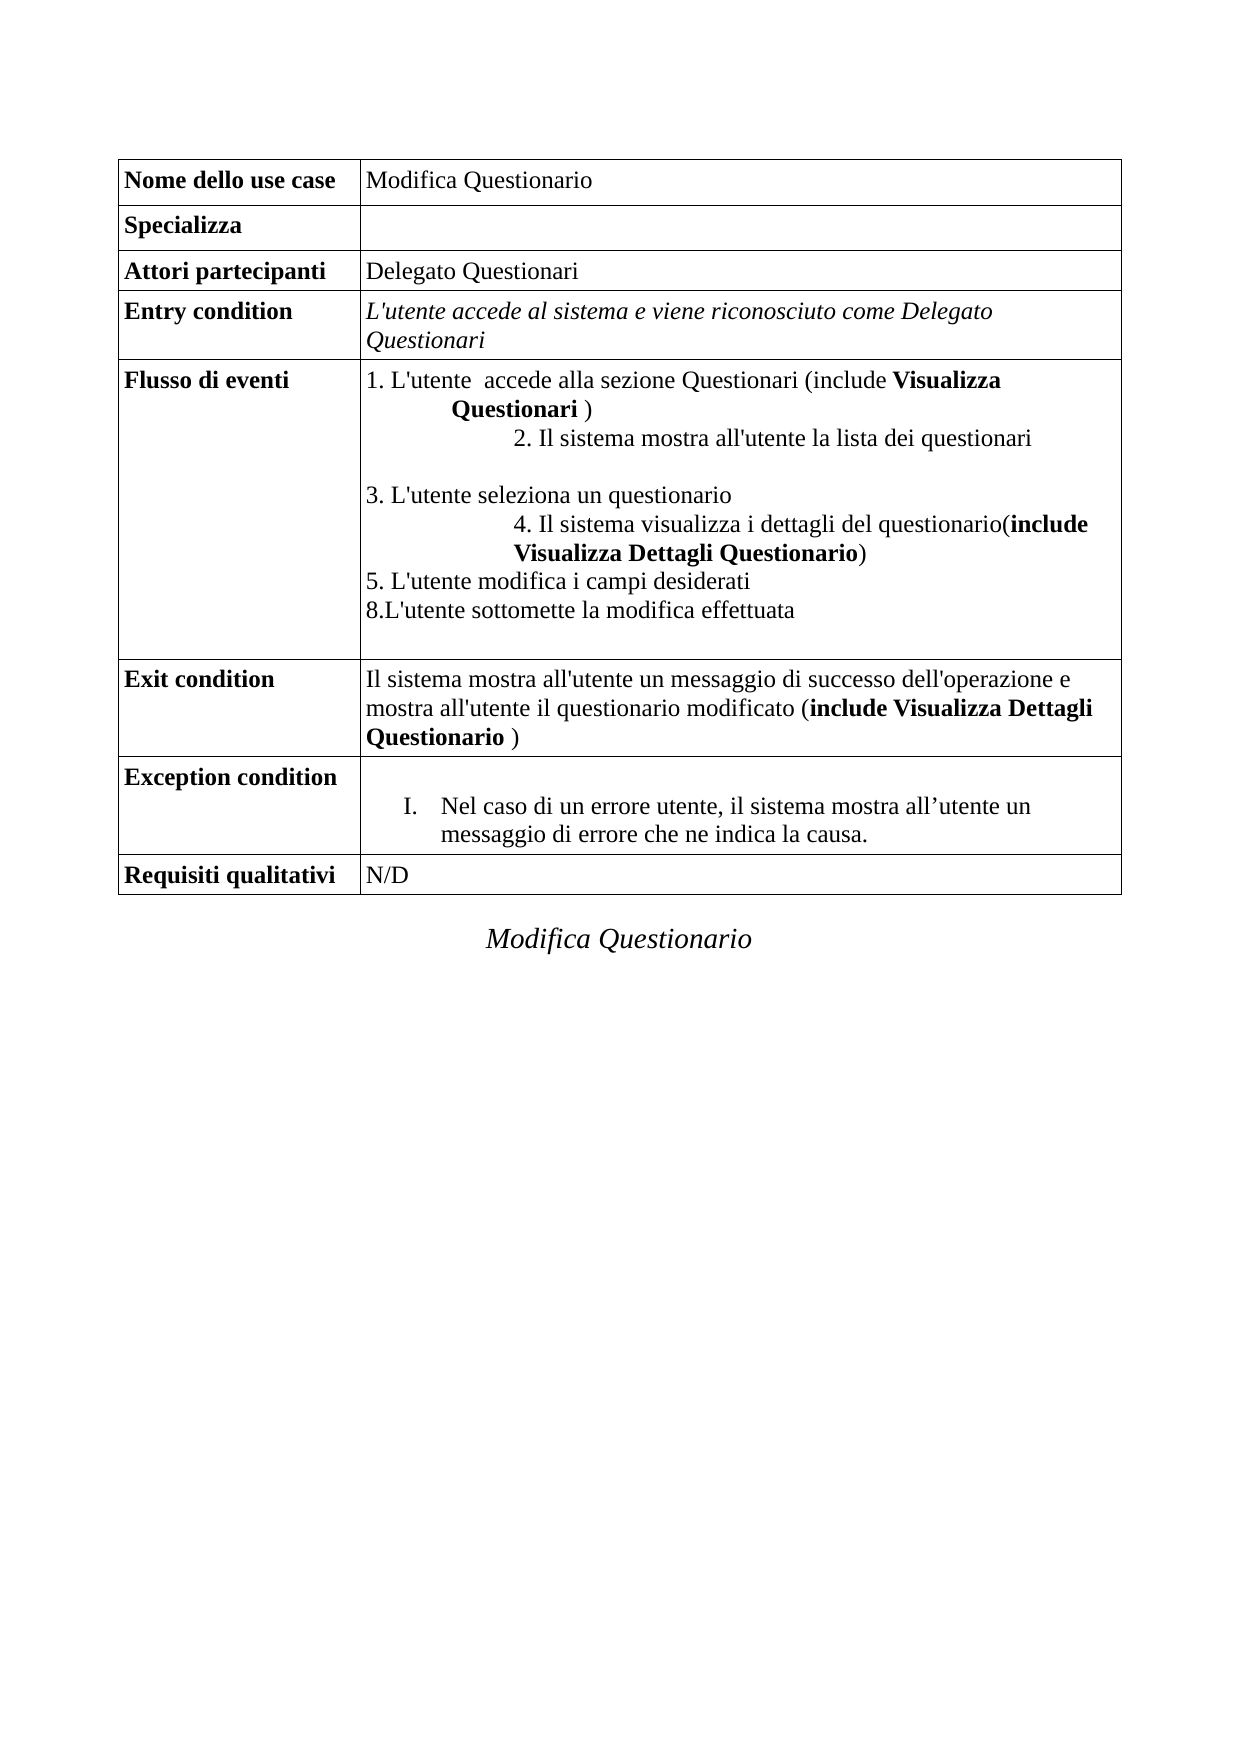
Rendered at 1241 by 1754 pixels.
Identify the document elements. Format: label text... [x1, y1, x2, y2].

table_cell L'utente accede alla sezione Questionari (include Visualizza Questionari ) Il sistema mostra all'utente la lista dei questionari L'utente seleziona un questionario Il sistema visualizza i dettagli del questionario(include Visualizza Dettagli Questionario) L'utente modifica i campi desiderati 8.L'utente sottomette la modifica effettuata [361, 360, 1121, 658]
table_cell Requisiti qualitativi [119, 855, 360, 894]
table_cell Attori partecipanti [119, 251, 360, 290]
table_cell Flusso di eventi [119, 360, 360, 658]
table_cell Delegato Questionari [361, 251, 1121, 290]
table_cell [361, 206, 1121, 250]
table_cell Exit condition [119, 660, 360, 756]
table_cell Entry condition [119, 291, 360, 359]
table_cell L'utente accede al sistema e viene riconosciuto come Delegato Questionari [361, 291, 1121, 359]
table_cell N/D [361, 855, 1121, 894]
table_cell Nel caso di un errore utente, il sistema mostra all’utente un messaggio di errore che ne indica la causa. [361, 757, 1121, 854]
text Modifica Questionario [118, 921, 1122, 954]
table_cell Exception condition [119, 757, 360, 854]
table_cell Specializza [119, 206, 360, 250]
table_cell Il sistema mostra all'utente un messaggio di successo dell'operazione e mostra all'utente il questionario modificato (include Visualizza Dettagli Questionario ) [361, 660, 1121, 756]
table_header Modifica Questionario [361, 160, 1121, 205]
table_header Nome dello use case [119, 160, 360, 205]
